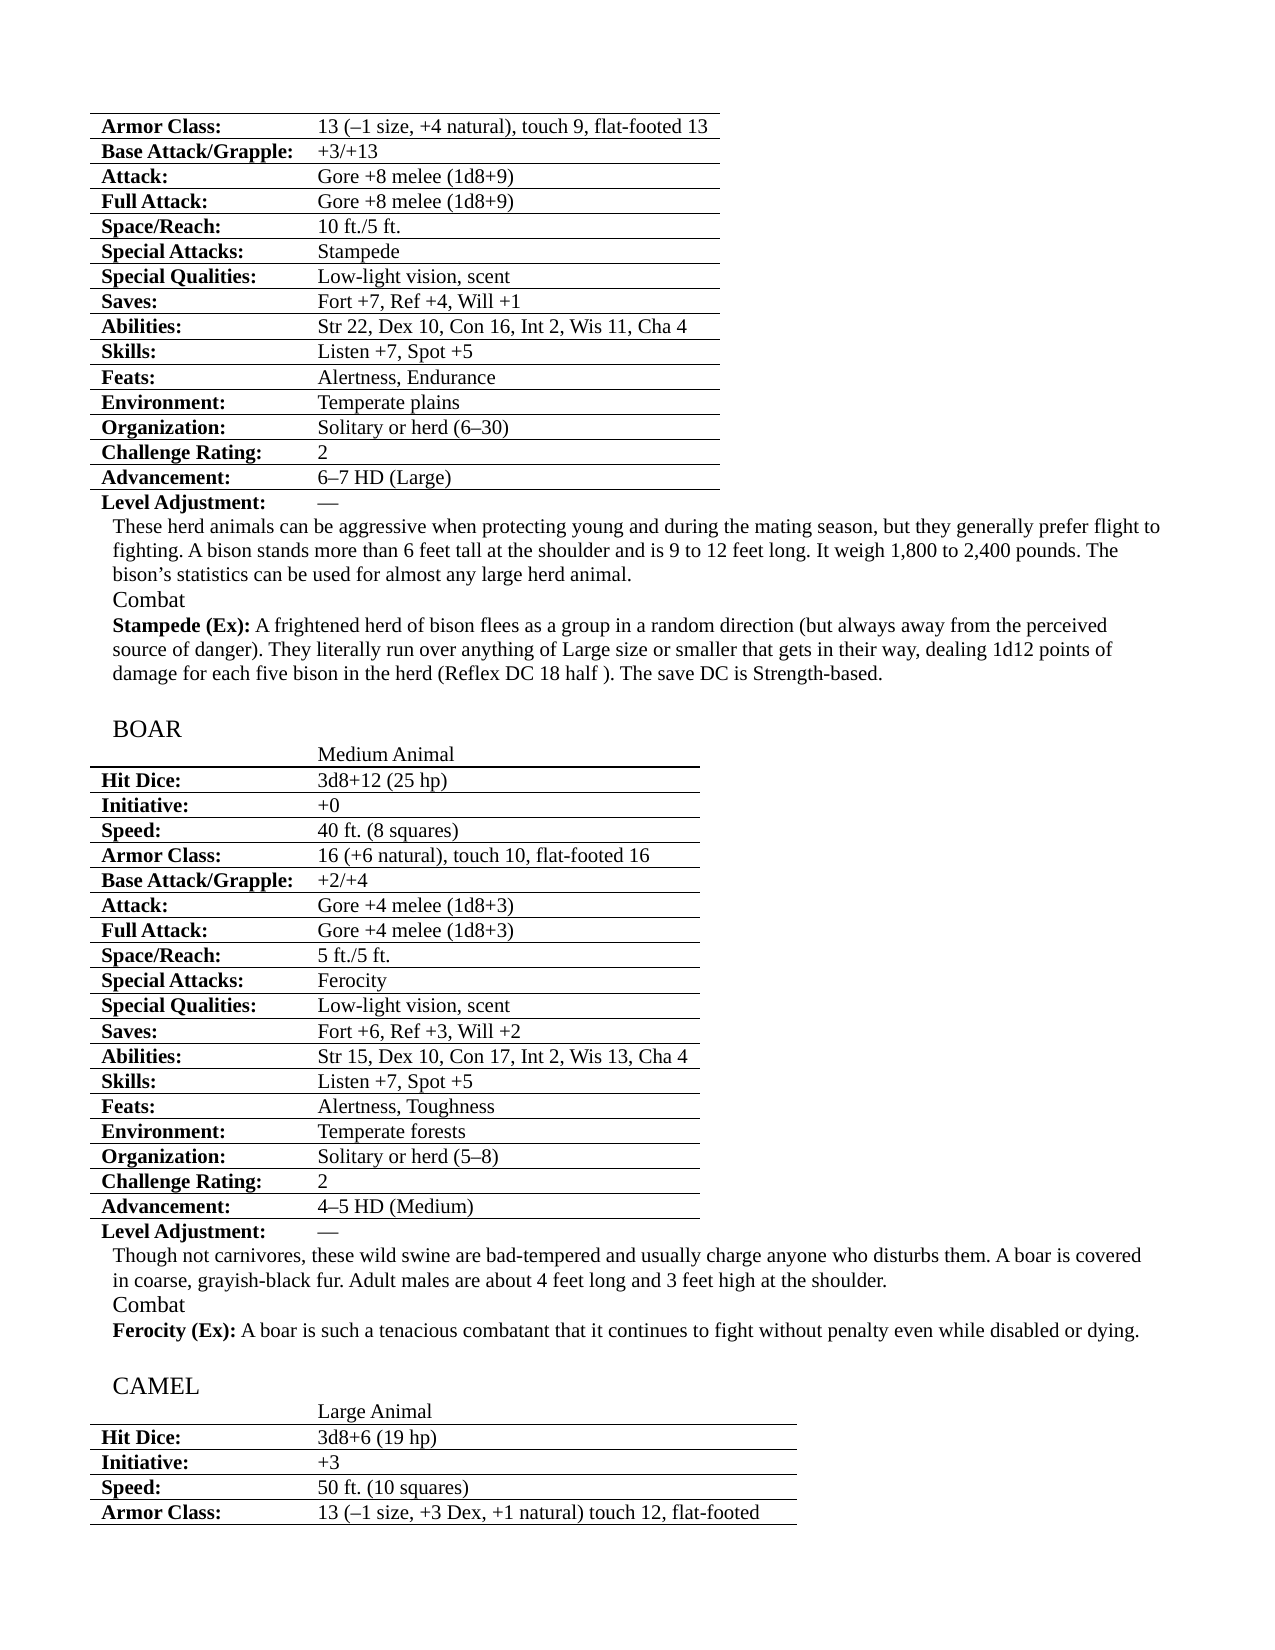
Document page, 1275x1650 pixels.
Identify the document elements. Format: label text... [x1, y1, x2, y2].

table_cell Environment: [90, 390, 306, 414]
table_cell Gore +8 melee (1d8+9) [306, 189, 719, 213]
table_cell — [306, 490, 719, 514]
table_cell Space/Reach: [90, 943, 306, 967]
table_cell 13 (–1 size, +3 Dex, +1 natural) touch 12, flat-footed [306, 1500, 797, 1524]
table_cell 3d8+6 (19 hp) [306, 1425, 797, 1449]
table_cell Challenge Rating: [90, 440, 306, 464]
table_cell Base Attack/Grapple: [90, 868, 306, 892]
table_cell Alertness, Endurance [306, 365, 719, 389]
table_cell Skills: [90, 340, 306, 363]
table_cell Special Attacks: [90, 968, 306, 992]
table_header Medium Animal [306, 743, 700, 766]
table_cell +2/+4 [306, 868, 700, 892]
table_cell Advancement: [90, 1194, 306, 1218]
table_cell 13 (–1 size, +4 natural), touch 9, flat-footed 13 [306, 114, 719, 138]
table_cell Fort +6, Ref +3, Will +2 [306, 1019, 700, 1043]
table_cell Solitary or herd (6–30) [306, 415, 719, 439]
table_cell Attack: [90, 164, 306, 188]
table_header Large Animal [306, 1400, 797, 1423]
table_header [90, 1400, 306, 1423]
table_cell Gore +8 melee (1d8+9) [306, 164, 719, 188]
table_cell Str 15, Dex 10, Con 17, Int 2, Wis 13, Cha 4 [306, 1044, 700, 1068]
table_cell Base Attack/Grapple: [90, 139, 306, 163]
table_cell Organization: [90, 1144, 306, 1168]
table_cell Challenge Rating: [90, 1169, 306, 1193]
table_cell Space/Reach: [90, 214, 306, 238]
table_cell Ferocity [306, 968, 700, 992]
table_cell Feats: [90, 365, 306, 389]
table_cell Gore +4 melee (1d8+3) [306, 893, 700, 917]
table_cell Initiative: [90, 793, 306, 817]
table_cell Full Attack: [90, 918, 306, 942]
table_cell Level Adjustment: [90, 1219, 306, 1243]
table_cell +0 [306, 793, 700, 817]
table_cell Low-light vision, scent [306, 264, 719, 288]
table_cell 10 ft./5 ft. [306, 214, 719, 238]
table_cell Organization: [90, 415, 306, 439]
table_cell 3d8+12 (25 hp) [306, 768, 700, 792]
table_cell Special Qualities: [90, 994, 306, 1017]
text These herd animals can be aggressive when protecting young and during the mating season, but they generally prefer flight to fighting. A bison stands more than 6 feet tall at the shoulder and is 9 to 12 feet long. It weigh 1,800 to 2,400 pounds. The bison’s statistics can be used for almost any large herd animal. [112, 514, 1162, 586]
table_cell Advancement: [90, 465, 306, 489]
table_cell Armor Class: [90, 1500, 306, 1524]
table_cell Speed: [90, 818, 306, 842]
table_cell +3/+13 [306, 139, 719, 163]
table_cell Temperate plains [306, 390, 719, 414]
table_cell Stampede [306, 239, 719, 263]
table_cell Attack: [90, 893, 306, 917]
table_cell Full Attack: [90, 189, 306, 213]
text Though not carnivores, these wild swine are bad-tempered and usually charge anyone who disturbs them. A boar is covered in coarse, grayish-black fur. Adult males are about 4 feet long and 3 feet high at the shoulder. [112, 1243, 1162, 1292]
table_cell Fort +7, Ref +4, Will +1 [306, 289, 719, 313]
table_header [90, 743, 306, 766]
text BOAR [112, 714, 1162, 742]
table_cell 4–5 HD (Medium) [306, 1194, 700, 1218]
table_cell Initiative: [90, 1450, 306, 1474]
text Ferocity (Ex): A boar is such a tenacious combatant that it continues to fight without penalty even while disabled or dying. [112, 1318, 1162, 1342]
text Combat [112, 1292, 1162, 1318]
table_cell Skills: [90, 1069, 306, 1093]
table_cell Special Attacks: [90, 239, 306, 263]
table_cell Low-light vision, scent [306, 994, 700, 1017]
table_cell Environment: [90, 1119, 306, 1143]
table_cell Level Adjustment: [90, 490, 306, 514]
table_cell 5 ft./5 ft. [306, 943, 700, 967]
table_cell Special Qualities: [90, 264, 306, 288]
table_cell Armor Class: [90, 843, 306, 867]
table_cell 40 ft. (8 squares) [306, 818, 700, 842]
text Stampede (Ex): A frightened herd of bison flees as a group in a random direction (but always away from the perceived source of danger). They literally run over anything of Large size or smaller that gets in their way, dealing 1d12 points of damage for each five bison in the herd (Reflex DC 18 half ). The save DC is Strength-based. [112, 613, 1162, 685]
table_cell 50 ft. (10 squares) [306, 1475, 797, 1499]
table_cell — [306, 1219, 700, 1243]
table_cell Hit Dice: [90, 1425, 306, 1449]
table_cell 16 (+6 natural), touch 10, flat-footed 16 [306, 843, 700, 867]
table_cell Str 22, Dex 10, Con 16, Int 2, Wis 11, Cha 4 [306, 314, 719, 338]
table_cell Gore +4 melee (1d8+3) [306, 918, 700, 942]
table_cell +3 [306, 1450, 797, 1474]
text CAMEL [112, 1371, 1162, 1399]
table_cell Hit Dice: [90, 768, 306, 792]
table_cell Feats: [90, 1094, 306, 1118]
table_cell Solitary or herd (5–8) [306, 1144, 700, 1168]
table_cell 6–7 HD (Large) [306, 465, 719, 489]
table_cell Listen +7, Spot +5 [306, 1069, 700, 1093]
table_cell Speed: [90, 1475, 306, 1499]
table_cell Saves: [90, 289, 306, 313]
table_cell Listen +7, Spot +5 [306, 340, 719, 363]
table_cell 2 [306, 1169, 700, 1193]
table_cell Temperate forests [306, 1119, 700, 1143]
text Combat [112, 586, 1162, 613]
table_cell Abilities: [90, 314, 306, 338]
table_cell Abilities: [90, 1044, 306, 1068]
table_cell 2 [306, 440, 719, 464]
table_cell Saves: [90, 1019, 306, 1043]
table_cell Armor Class: [90, 114, 306, 138]
table_cell Alertness, Toughness [306, 1094, 700, 1118]
